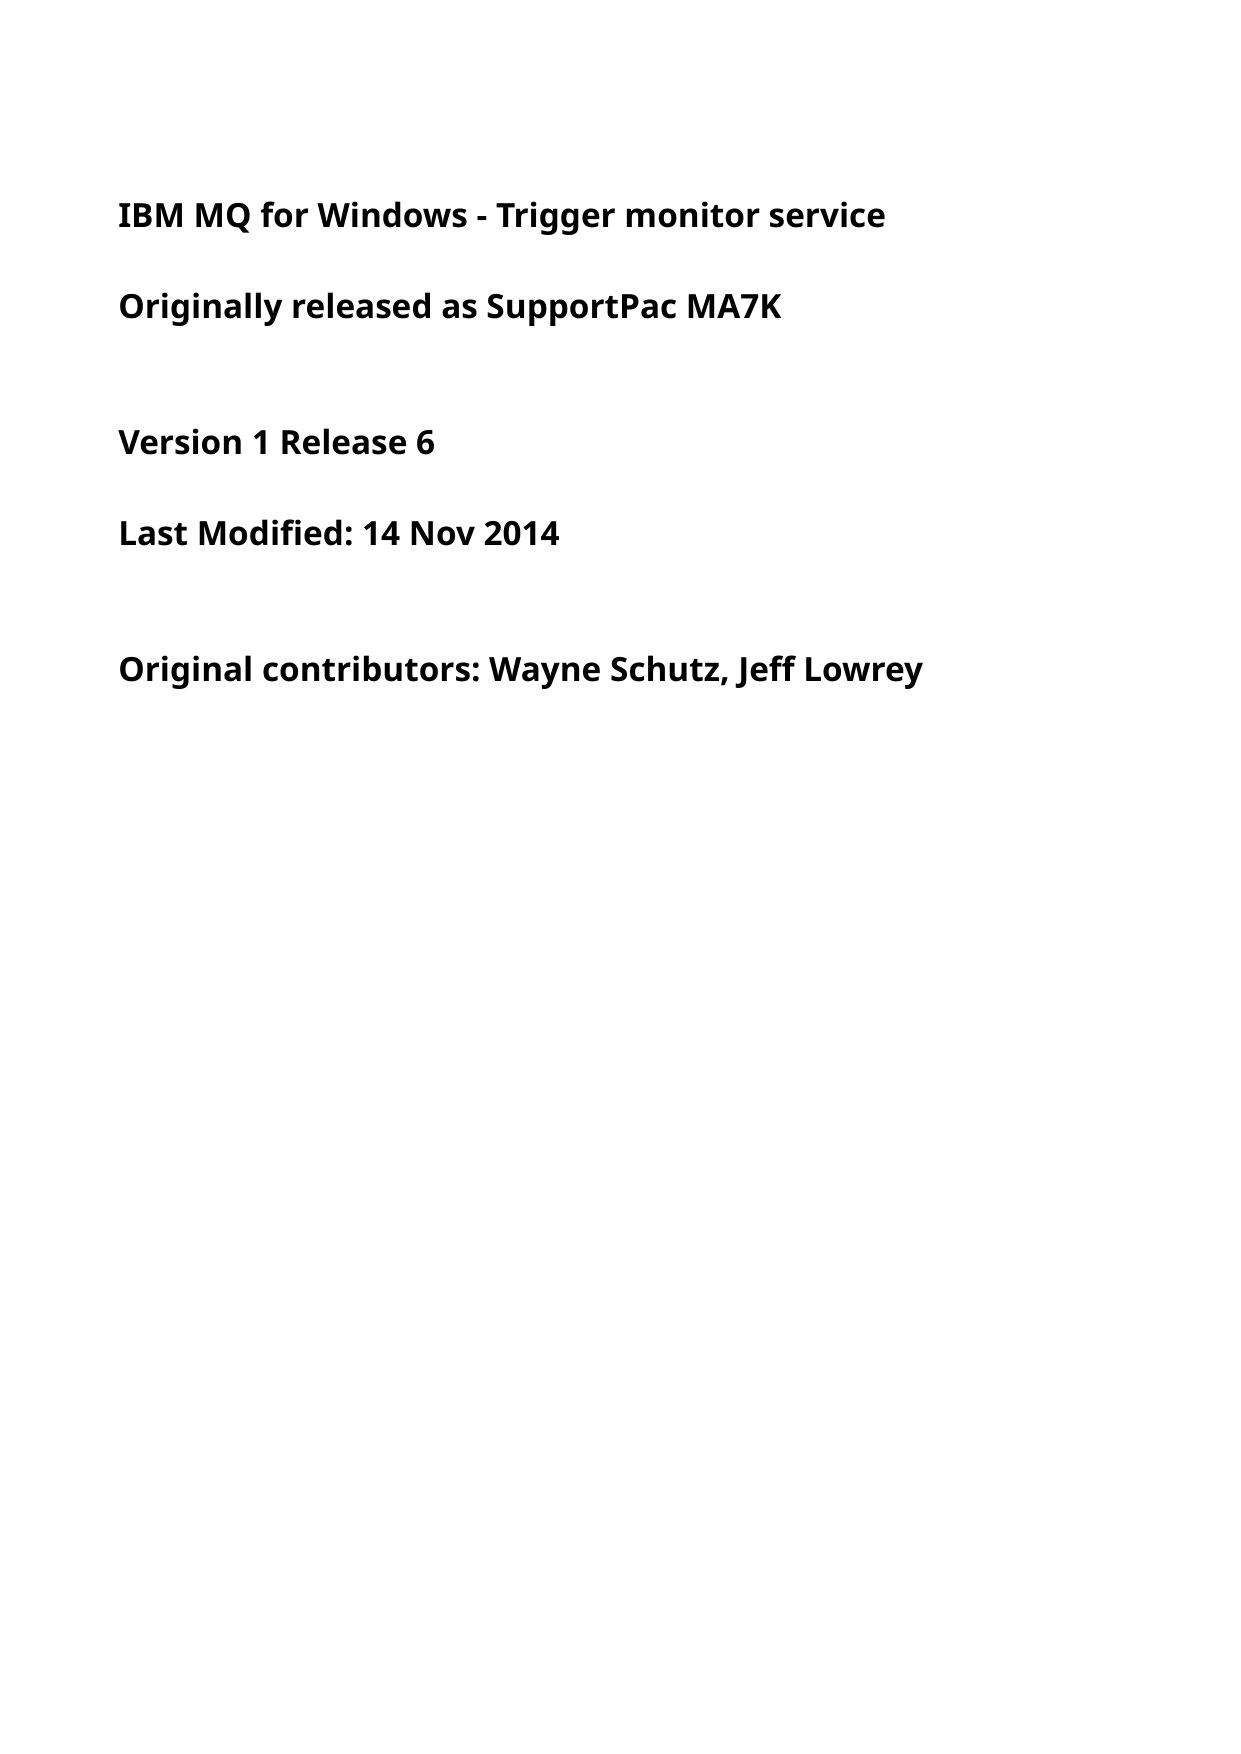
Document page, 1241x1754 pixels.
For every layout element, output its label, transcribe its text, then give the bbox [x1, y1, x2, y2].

text Original contributors: Wayne Schutz, Jeff Lowrey [118, 646, 1122, 691]
text Version 1 Release 6 [118, 419, 1122, 464]
text Last Modified: 14 Nov 2014 [118, 510, 1122, 555]
text IBM MQ for Windows - Trigger monitor service [118, 192, 1122, 237]
text Originally released as SupportPac MA7K [118, 283, 1122, 328]
